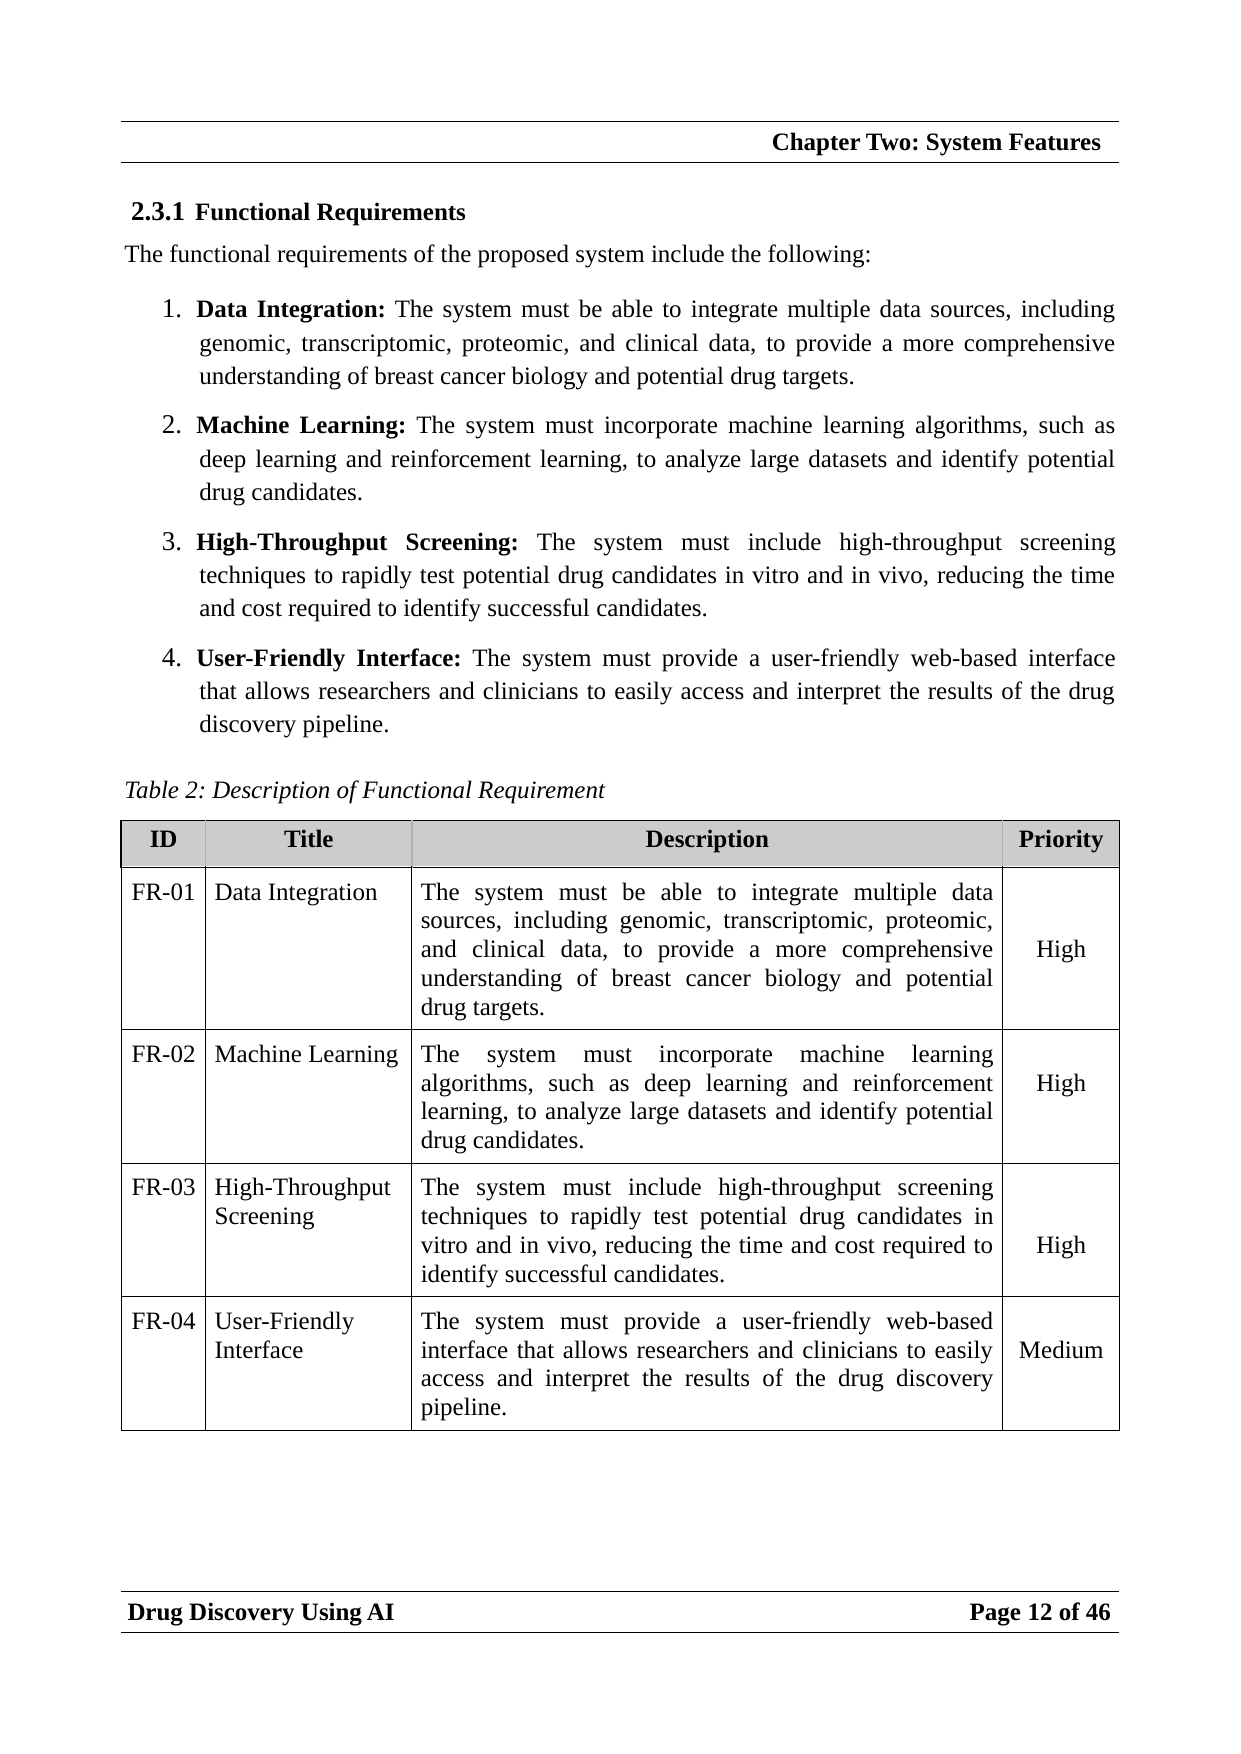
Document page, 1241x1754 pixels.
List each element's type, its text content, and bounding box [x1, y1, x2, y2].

table_header Title [206, 821, 411, 866]
table_cell Machine Learning [206, 1030, 411, 1163]
table_cell User-Friendly Interface [206, 1297, 411, 1430]
table_cell High [1003, 1164, 1119, 1296]
table_cell FR-02 [122, 1030, 205, 1163]
list User-Friendly Interface: The system must provide a user-friendly web-based interface that allows researchers and clinicians to easily access and interpret the results of the drug discovery pipeline. [159, 638, 1119, 741]
table_header Priority [1003, 821, 1119, 866]
list High-Throughput Screening: The system must include high-throughput screening techniques to rapidly test potential drug candidates in vitro and in vivo, reducing the time and cost required to identify successful candidates. [159, 522, 1119, 622]
table_cell The system must be able to integrate multiple data sources, including genomic, transcriptomic, proteomic, and clinical data, to provide a more comprehensive understanding of breast cancer biology and potential drug targets. [412, 868, 1002, 1029]
table_cell High [1003, 1030, 1119, 1163]
subtitle Functional Requirements [121, 192, 1119, 226]
table_cell FR-01 [122, 868, 205, 1029]
list Machine Learning: The system must incorporate machine learning algorithms, such as deep learning and reinforcement learning, to analyze large datasets and identify potential drug candidates. [159, 406, 1119, 506]
table_header Description [413, 821, 1002, 866]
table_cell High-Throughput Screening [206, 1164, 411, 1296]
text The functional requirements of the proposed system include the following: [121, 236, 1119, 271]
table_cell Data Integration [206, 868, 411, 1029]
table_header ID [122, 821, 205, 866]
table_cell The system must provide a user-friendly web-based interface that allows researchers and clinicians to easily access and interpret the results of the drug discovery pipeline. [412, 1297, 1002, 1430]
table_cell The system must include high-throughput screening techniques to rapidly test potential drug candidates in vitro and in vivo, reducing the time and cost required to identify successful candidates. [412, 1164, 1002, 1296]
table_cell FR-04 [122, 1297, 205, 1430]
table_cell High [1003, 868, 1119, 1029]
table_cell Medium [1003, 1297, 1119, 1430]
text Table 2: Description of Functional Requirement [121, 772, 1119, 807]
table_cell The system must incorporate machine learning algorithms, such as deep learning and reinforcement learning, to analyze large datasets and identify potential drug candidates. [412, 1030, 1002, 1163]
table_cell FR-03 [122, 1164, 205, 1296]
list Data Integration: The system must be able to integrate multiple data sources, including genomic, transcriptomic, proteomic, and clinical data, to provide a more comprehensive understanding of breast cancer biology and potential drug targets. [159, 289, 1119, 390]
